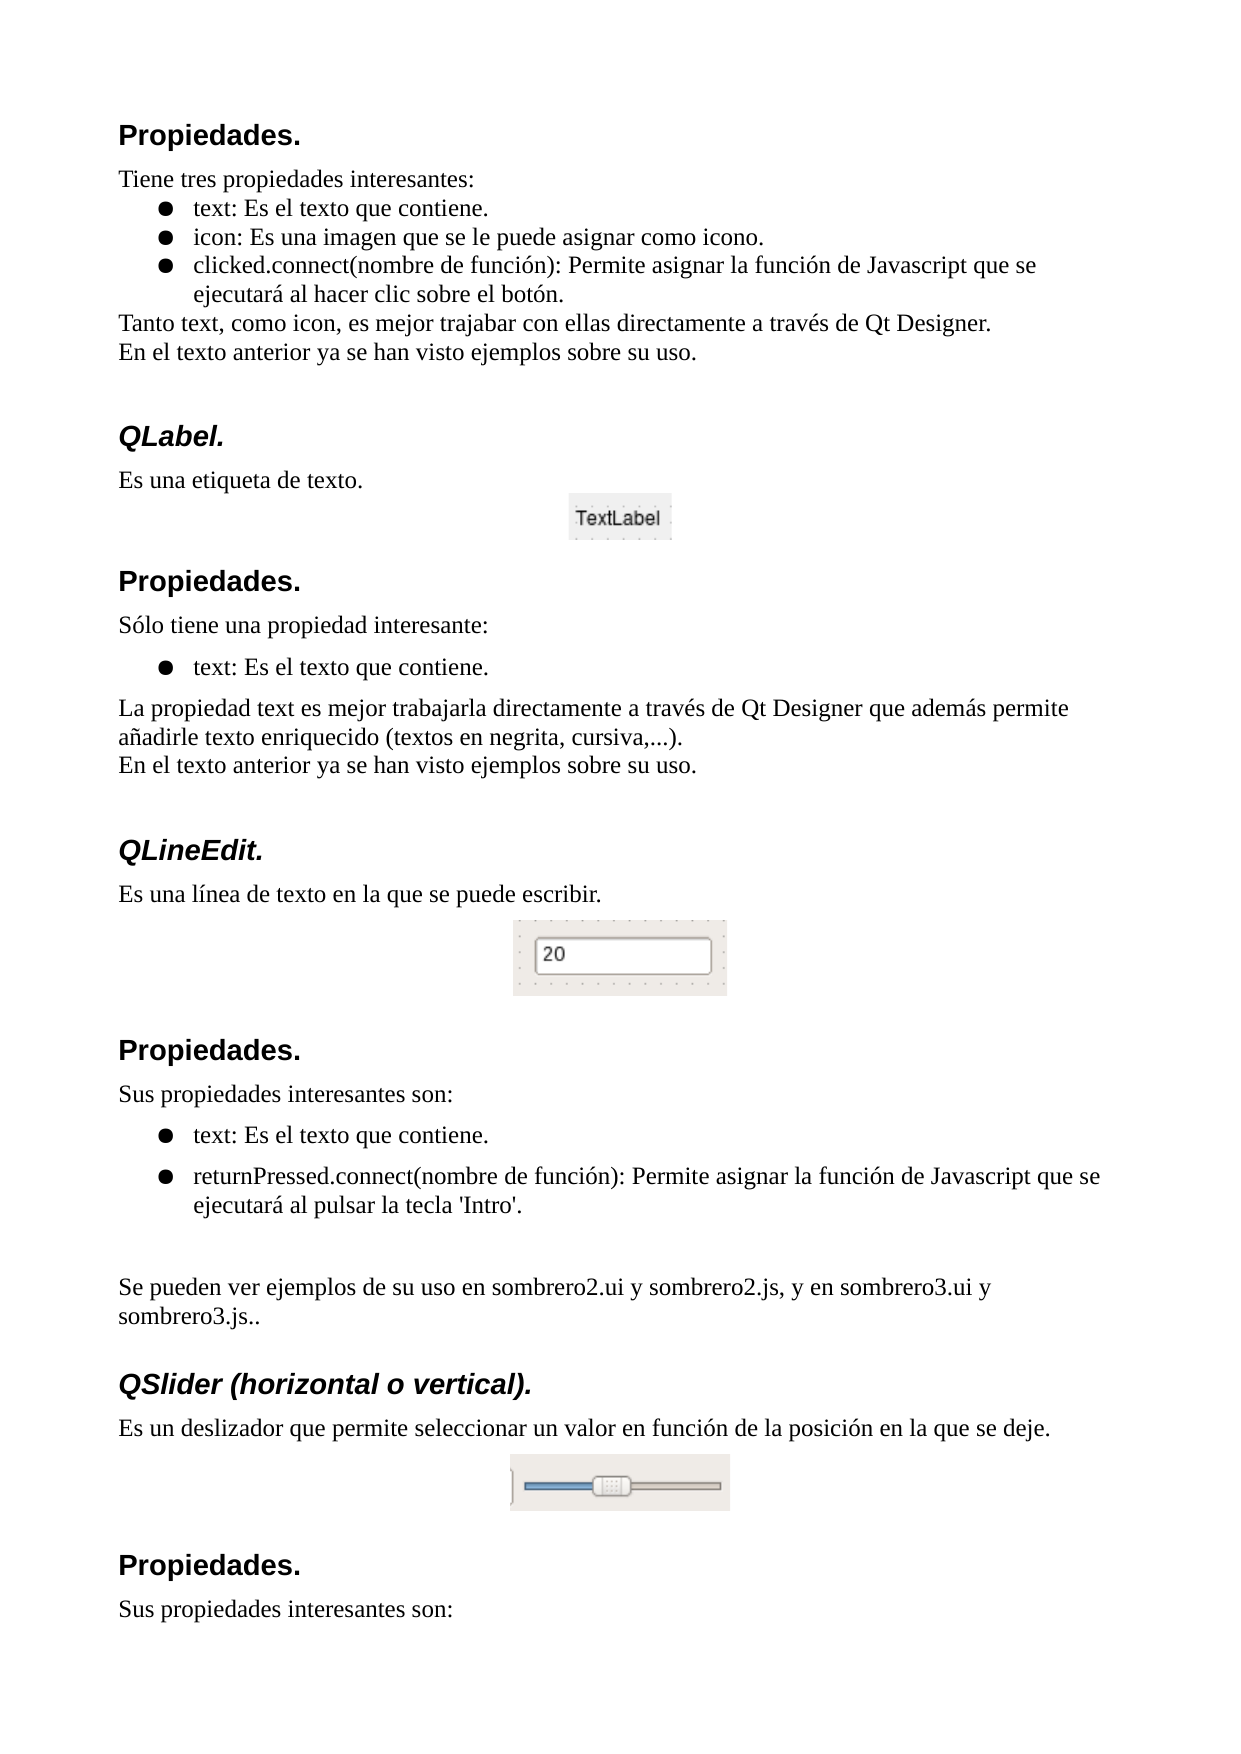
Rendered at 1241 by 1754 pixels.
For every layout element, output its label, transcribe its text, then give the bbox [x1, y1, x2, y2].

text En el texto anterior ya se han visto ejemplos sobre su uso. [118, 750, 1122, 779]
text Se pueden ver ejemplos de su uso en sombrero2.ui y sombrero2.js, y en sombrero3.ui y sombrero3.js.. [118, 1272, 1122, 1330]
list returnPressed.connect(nombre de función): Permite asignar la función de Javascript que se ejecutará al pulsar la tecla 'Intro'. [156, 1161, 1122, 1219]
text Es una línea de texto en la que se puede escribir. [118, 879, 1122, 908]
text Es un deslizador que permite seleccionar un valor en función de la posición en la que se deje. [118, 1413, 1122, 1442]
list icon: Es una imagen que se le puede asignar como icono. [156, 222, 1122, 250]
text Sus propiedades interesantes son: [118, 1079, 1122, 1107]
list text: Es el texto que contiene. [156, 652, 1122, 680]
list text: Es el texto que contiene. [156, 1120, 1122, 1149]
text Es una etiqueta de texto. [118, 465, 1122, 494]
subtitle Propiedades. [118, 1548, 1122, 1582]
subtitle QSlider (horizontal o vertical). [118, 1367, 1122, 1401]
subtitle Propiedades. [118, 564, 1122, 598]
picture [568, 493, 672, 540]
list clicked.connect(nombre de función): Permite asignar la función de Javascript que se ejecutará al hacer clic sobre el botón. [156, 250, 1122, 308]
text La propiedad text es mejor trabajarla directamente a través de Qt Designer que además permite añadirle texto enriquecido (textos en negrita, cursiva,...). [118, 693, 1122, 750]
list text: Es el texto que contiene. [156, 193, 1122, 222]
text Tiene tres propiedades interesantes: [118, 164, 1122, 193]
text En el texto anterior ya se han visto ejemplos sobre su uso. [118, 337, 1122, 365]
text Tanto text, como icon, es mejor trajabar con ellas directamente a través de Qt Designer. [118, 308, 1122, 337]
subtitle QLineEdit. [118, 833, 1122, 866]
text Sólo tiene una propiedad interesante: [118, 610, 1122, 639]
text Sus propiedades interesantes son: [118, 1594, 1122, 1623]
picture [510, 1454, 731, 1511]
picture [513, 920, 728, 996]
subtitle QLabel. [118, 419, 1122, 453]
subtitle Propiedades. [118, 1033, 1122, 1066]
subtitle Propiedades. [118, 118, 1122, 152]
